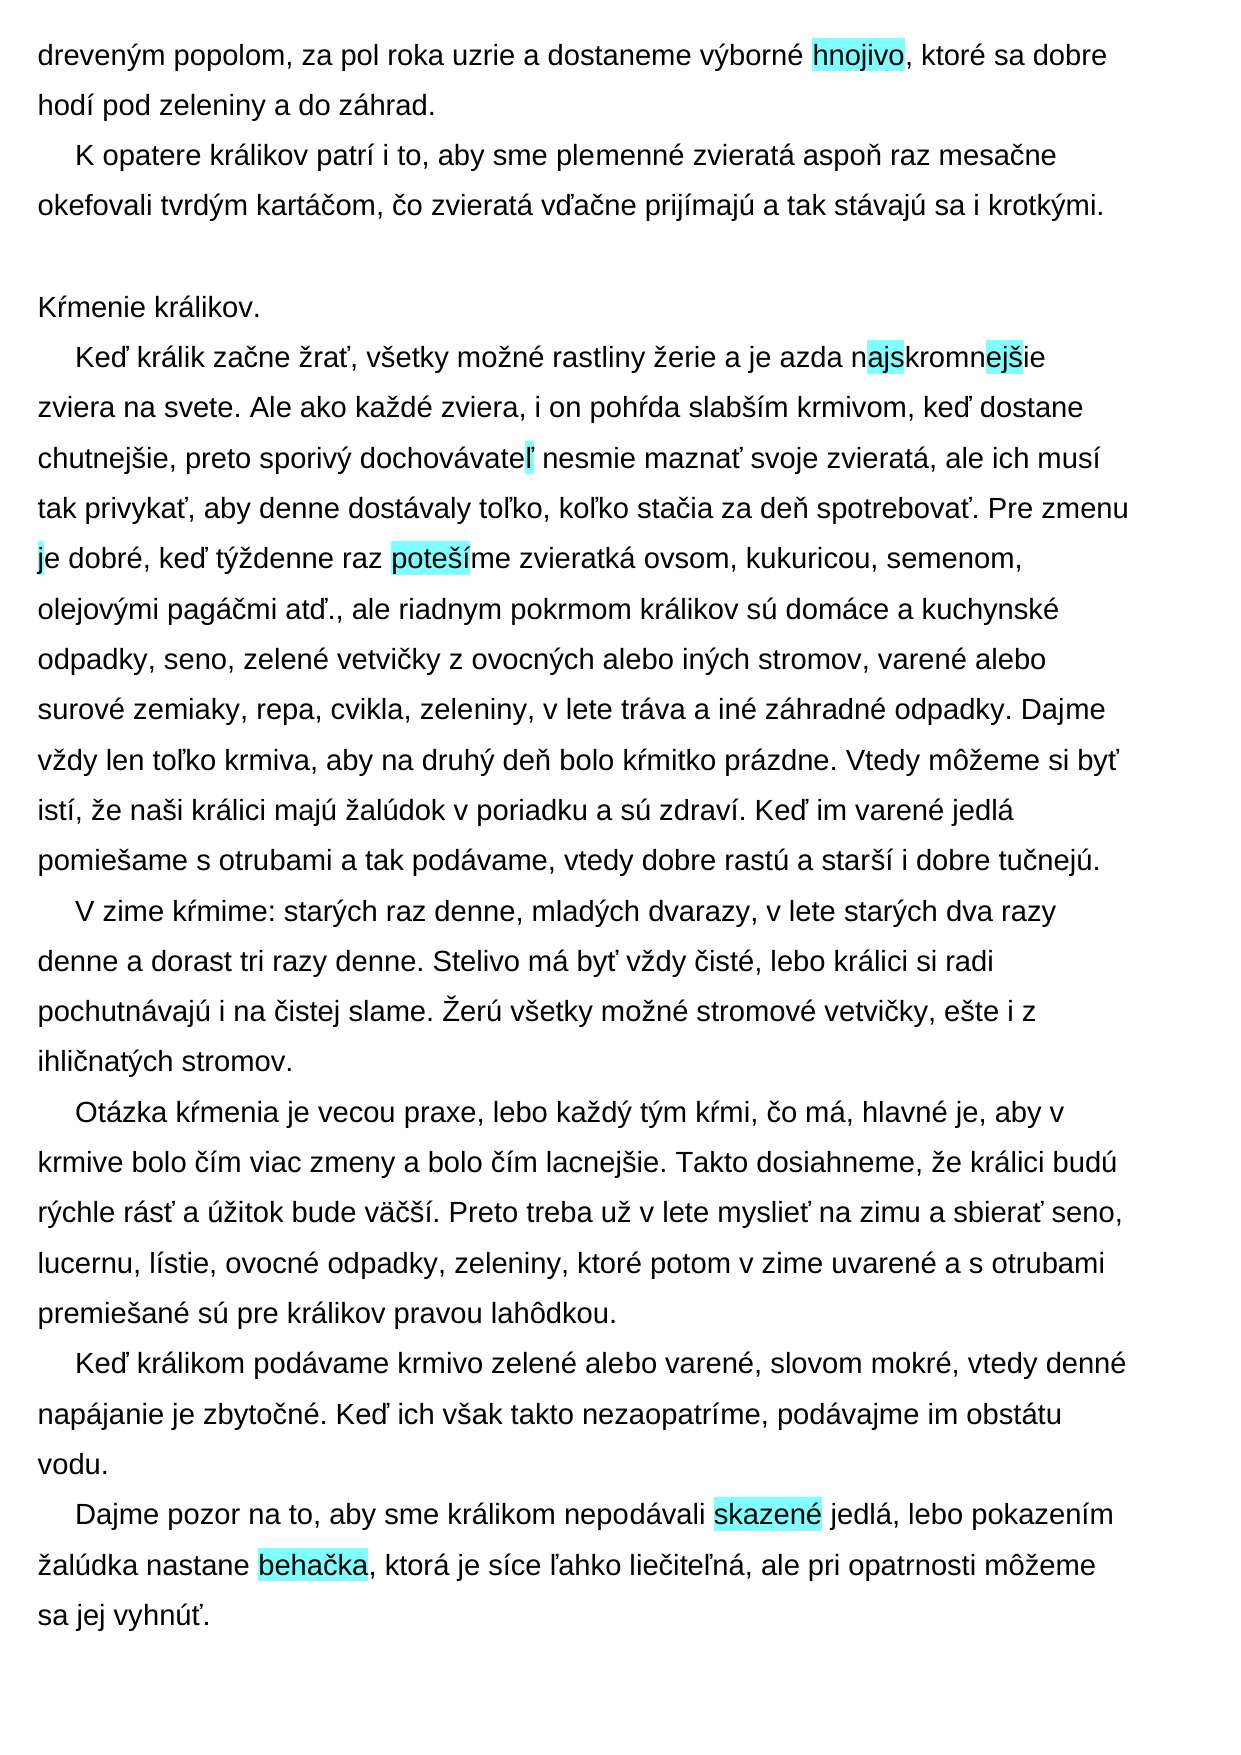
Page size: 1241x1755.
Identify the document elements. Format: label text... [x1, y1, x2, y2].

subtitle Kŕmenie králikov. [37, 290, 1130, 323]
text Keď králik začne žrať, všetky možné rast­liny žerie a je azda najskromnejšie zviera na svete. Ale ako každé zviera, i on pohŕda slabším krmivom, keď dostane chutnejšie, preto sporivý dochovávateľ nesmie maznať svoje zvie­ratá, ale ich musí tak privykať, aby denne dostávaly toľko, koľko stačia za deň spotrebovať. Pre zmenu je dobré, keď týždenne raz potešíme zvieratká ovsom, kukuricou, semenom, olejovými pagáčmi atď., ale riadnym pokrmom králikov sú domáce a kuchynské odpadky, seno, zelené vetvičky z ovocných alebo iných stromov, varené alebo surové zemiaky, repa, cvikla, zeleniny, v lete tráva a iné záhradné odpadky. Daj­me vždy len toľko krmiva, aby na druhý deň bolo kŕmitko prázdne. Vtedy môžeme si byť istí, že naši králici majú žalúdok v poriadku a sú zdraví. Keď im varené jedlá pomiešame s otru­bami a tak podávame, vtedy dobre rastú a star­ší i dobre tučnejú. [37, 340, 1130, 877]
text dreve­ným popolom, za pol roka uzrie a dostaneme výborné hnojivo, ktoré sa dobre hodí pod zeleniny a do záhrad. [37, 37, 1130, 121]
text Dajme pozor na to, aby sme králikom nepo­dávali skazené jedlá, lebo pokazením ža­lúdka nastane behačka, ktorá je síce ľahko liečiteľná, ale pri opatrnosti môžeme sa jej vy­hnúť. [37, 1497, 1130, 1631]
text K opatere králikov patrí i to, aby sme ple­menné zvieratá aspoň raz mesačne okefovali tvrdým kartáčom, čo zvieratá vďačne prijímajú a tak stávajú sa i krotkými. [37, 138, 1130, 222]
text Otázka kŕmenia je vecou praxe, lebo každý tým kŕmi, čo má, hlavné je, aby v krmive bolo čím viac zmeny a bolo čím lacnejšie. Takto dosiahneme, že králici budú rýchle rásť a úži­tok bude väčší. Preto treba už v lete myslieť na zimu a sbierať seno, lucernu, lístie, ovocné od­padky, zeleniny, ktoré potom v zime uvarené a s otrubami premiešané sú pre králikov pravou lahôdkou. [37, 1095, 1130, 1329]
text V zime kŕmime: starých raz denne, mladých dvarazy, v lete starých dva razy denne a dorast tri razy denne. Stelivo má byť vždy čisté, lebo králici si radi pochutnávajú i na čistej slame. Žerú všetky možné stromové vetvičky, ešte i z ihličnatých stromov. [37, 893, 1130, 1078]
text Keď králikom podávame krmivo zelené ale­bo varené, slovom mokré, vtedy denné napája­nie je zbytočné. Keď ich však takto nezaopatrí­me, podávajme im obstátu vodu. [37, 1346, 1130, 1481]
